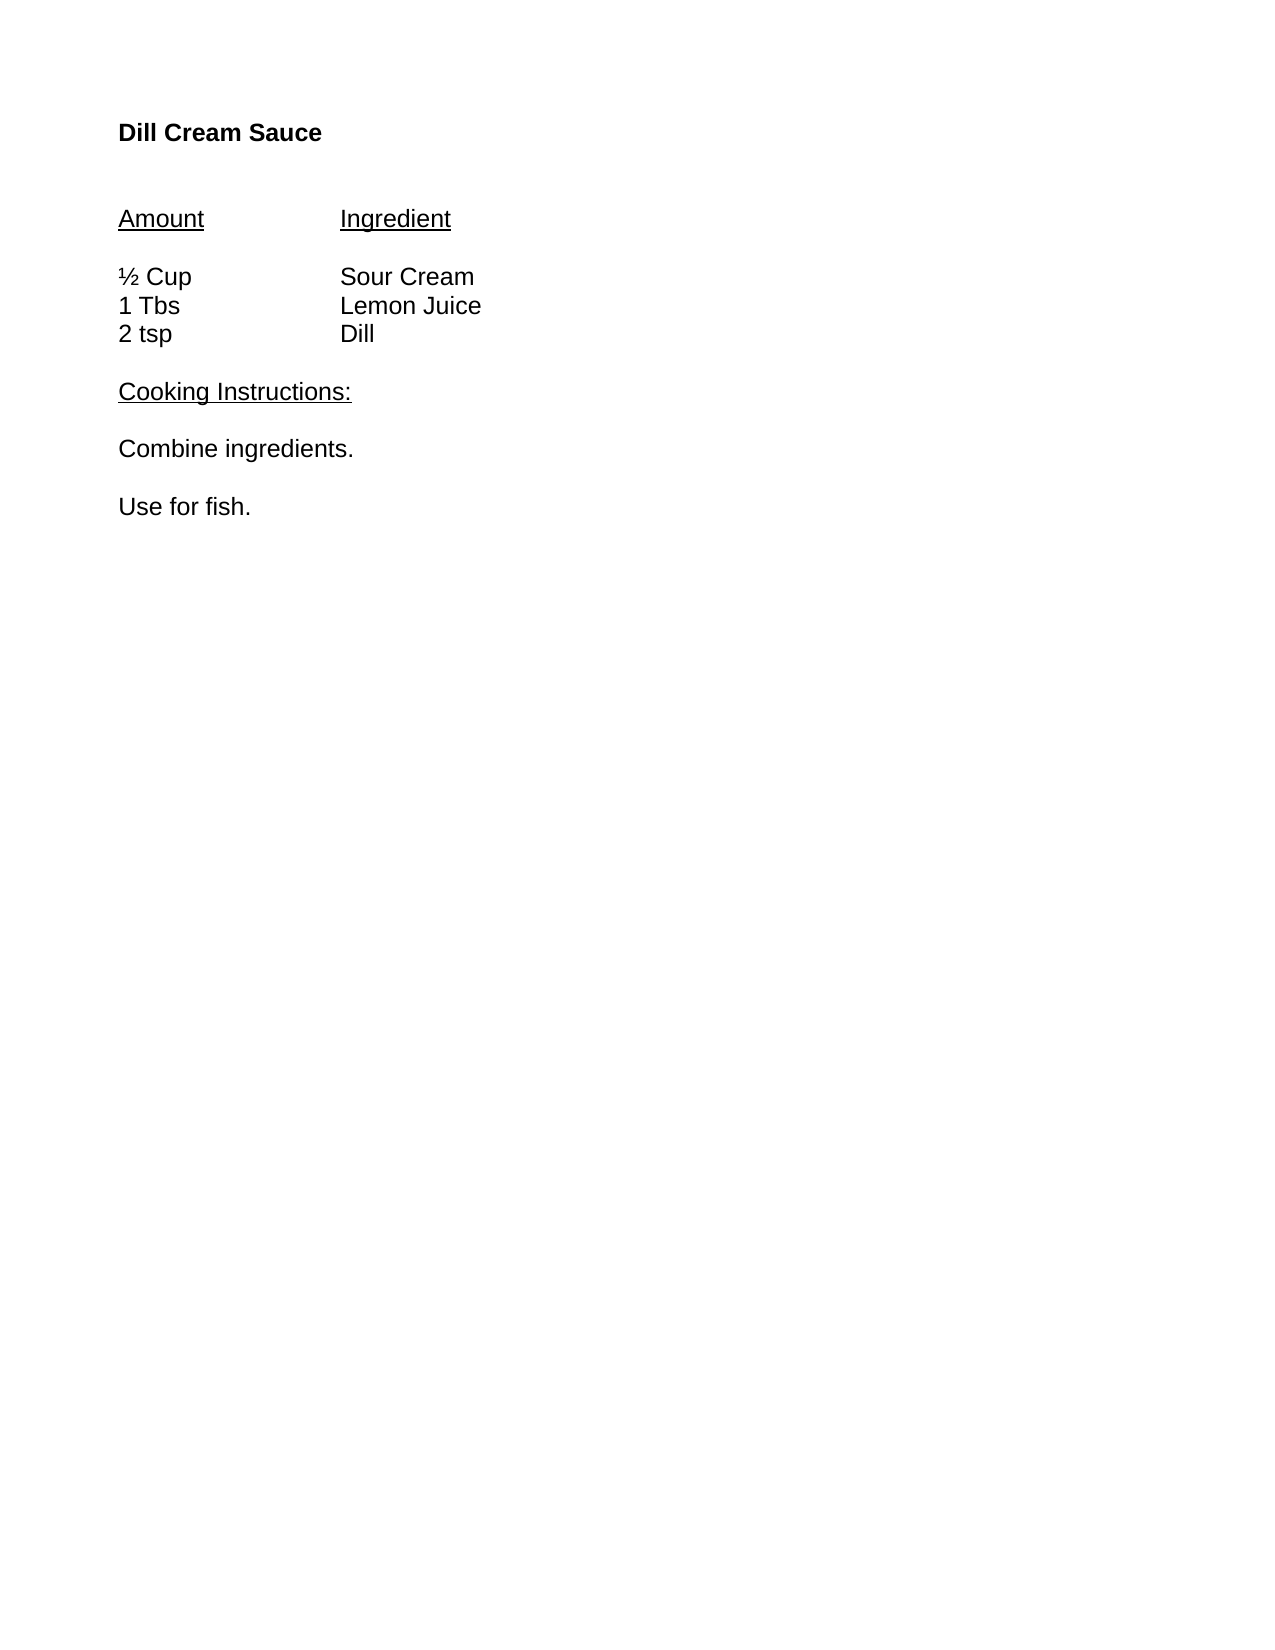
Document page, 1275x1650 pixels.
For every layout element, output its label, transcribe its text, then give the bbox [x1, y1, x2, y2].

text Cooking Instructions: [118, 377, 1157, 406]
text 1 Tbs Lemon Juice [118, 291, 1157, 319]
text Dill Cream Sauce [118, 118, 1157, 147]
text 2 tsp Dill [118, 319, 1157, 348]
text Amount Ingredient [118, 204, 1157, 233]
text ½ Cup Sour Cream [118, 262, 1157, 291]
text Use for fish. [118, 492, 1157, 521]
text Combine ingredients. [118, 434, 1157, 463]
